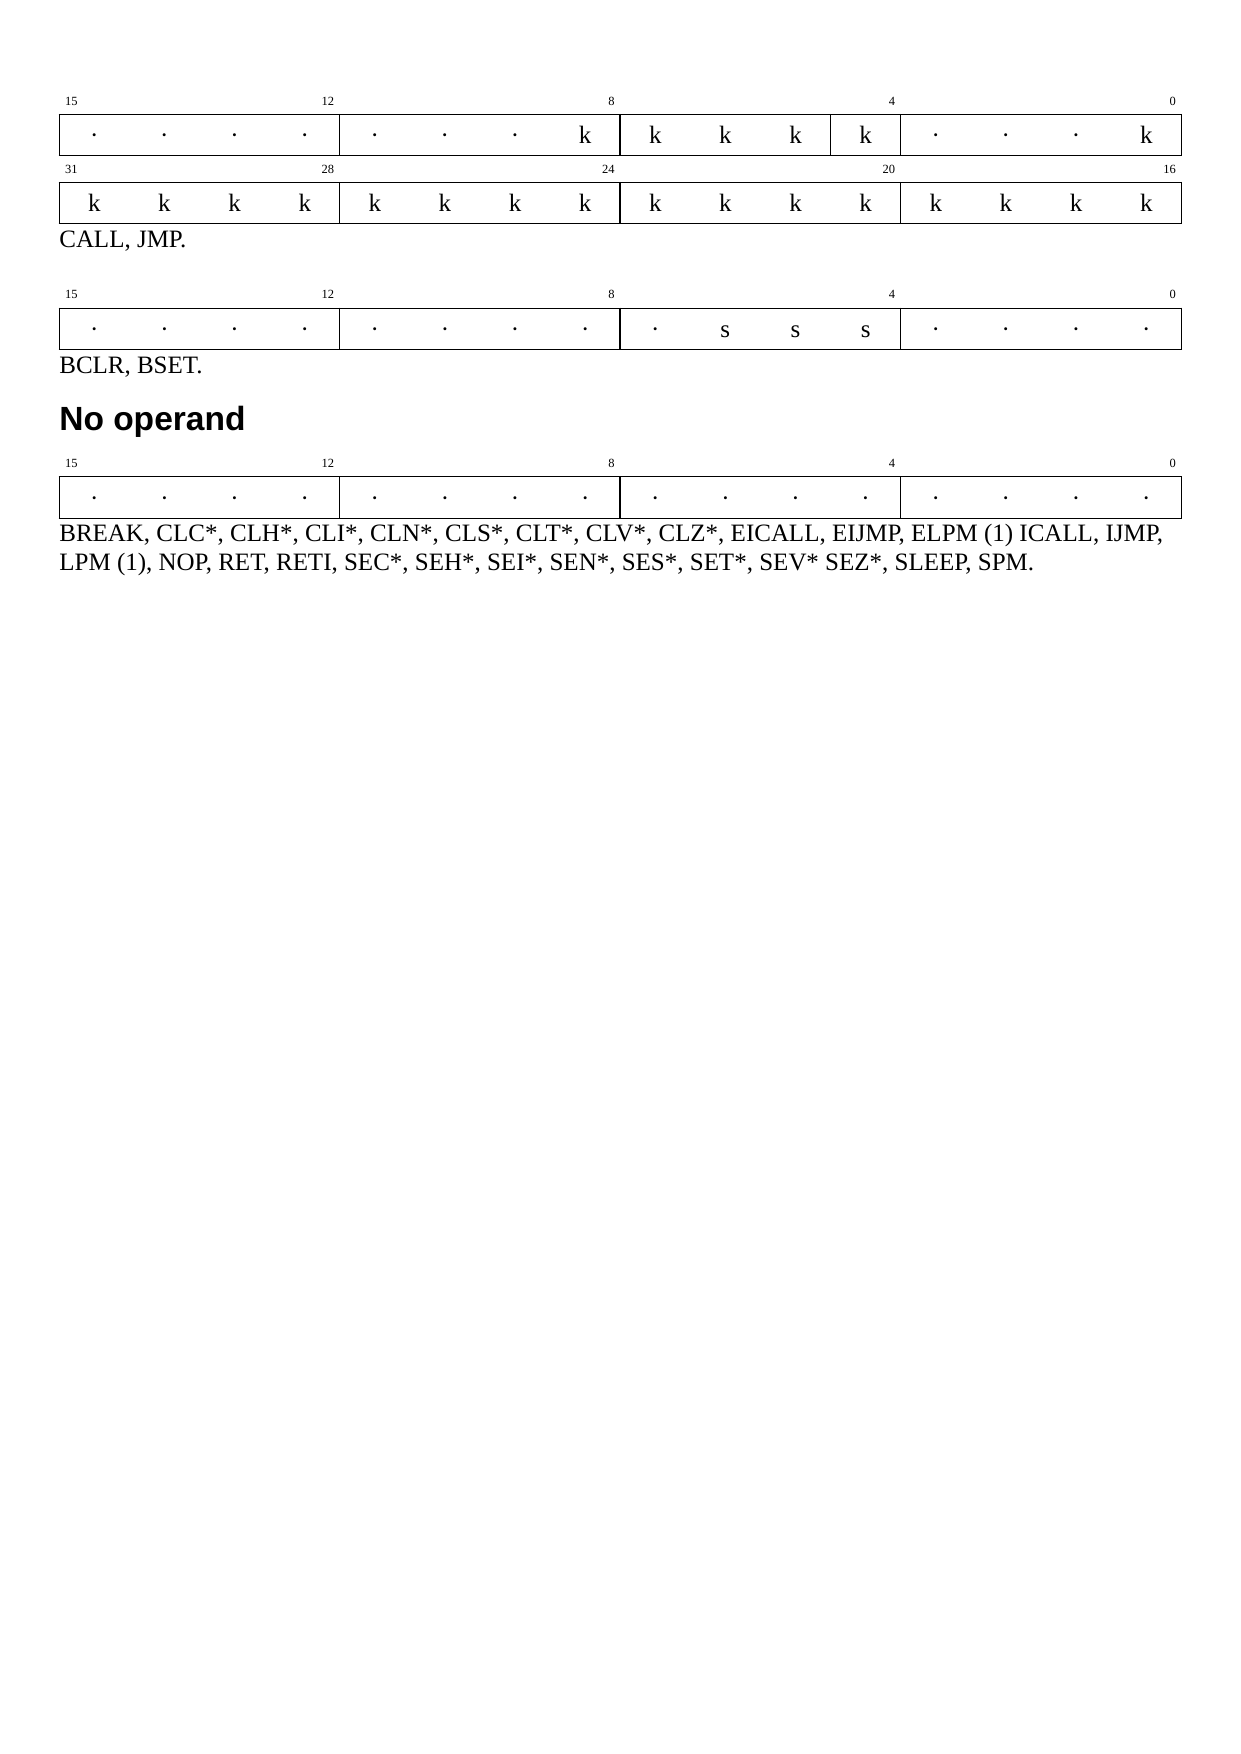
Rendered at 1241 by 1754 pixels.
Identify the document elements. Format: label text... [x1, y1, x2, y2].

table_header [1041, 88, 1111, 114]
table_header 8 [550, 450, 620, 476]
table_header [620, 282, 690, 307]
table_cell k [60, 183, 129, 223]
table_header [199, 450, 269, 476]
table_header 0 [1111, 88, 1181, 114]
table_header [480, 88, 550, 114]
table_cell k [199, 183, 269, 223]
text BCLR, BSET. [59, 350, 1181, 378]
table_cell [480, 156, 550, 182]
table_cell k [690, 115, 760, 155]
text CALL, JMP. [59, 224, 1181, 253]
table_header [129, 88, 199, 114]
table_header [340, 88, 409, 114]
table_cell · [340, 477, 409, 517]
table_cell · [199, 309, 269, 349]
table_cell k [621, 183, 690, 223]
table_cell · [340, 115, 409, 155]
table_cell · [901, 309, 971, 349]
table_cell k [621, 115, 690, 155]
table_cell · [199, 477, 269, 517]
table_cell k [830, 183, 900, 223]
table_cell · [129, 477, 199, 517]
table_header 12 [269, 450, 339, 476]
table_header [410, 88, 480, 114]
table_header 8 [550, 88, 620, 114]
table_cell · [60, 309, 129, 349]
table_cell · [690, 477, 760, 517]
table_cell k [1111, 115, 1181, 155]
table_header [620, 450, 690, 476]
table_header [340, 450, 409, 476]
table_cell · [60, 115, 129, 155]
table_header [129, 282, 199, 307]
table_cell [129, 156, 199, 182]
table_cell · [760, 477, 830, 517]
table_cell k [1041, 183, 1111, 223]
table_cell [900, 156, 971, 182]
table_cell · [621, 477, 690, 517]
table_cell k [410, 183, 480, 223]
table_cell · [129, 309, 199, 349]
table_cell k [550, 183, 619, 223]
table_cell k [690, 183, 760, 223]
table_cell · [550, 309, 619, 349]
table_cell · [480, 477, 550, 517]
table_header [1041, 282, 1111, 307]
table_cell [760, 156, 830, 182]
table_cell k [1111, 183, 1181, 223]
table_cell · [1041, 477, 1111, 517]
table_cell 28 [269, 156, 339, 182]
table_header [1041, 450, 1111, 476]
table_header 4 [830, 88, 900, 114]
table_header 0 [1111, 282, 1181, 307]
table_cell · [410, 309, 480, 349]
table_cell 24 [550, 156, 620, 182]
table_cell s [760, 309, 830, 349]
table_header 8 [550, 282, 620, 307]
table_cell k [269, 183, 339, 223]
table_header [760, 450, 830, 476]
table_cell [199, 156, 269, 182]
table_header [971, 282, 1041, 307]
table_cell · [480, 309, 550, 349]
table_cell k [831, 115, 900, 155]
table_header [129, 450, 199, 476]
table_cell k [340, 183, 409, 223]
table_cell k [480, 183, 550, 223]
table_cell · [830, 477, 900, 517]
text BREAK, CLC*, CLH*, CLI*, CLN*, CLS*, CLT*, CLV*, CLZ*, EICALL, EIJMP, ELPM (1) ICALL, IJMP, LPM (1), NOP, RET, RETI, SEC*, SEH*, SEI*, SEN*, SES*, SET*, SEV* SEZ*, SLEEP, SPM. [59, 519, 1181, 576]
table_header [900, 282, 971, 307]
table_cell · [410, 477, 480, 517]
table_cell k [760, 183, 830, 223]
table_cell 20 [830, 156, 900, 182]
table_cell k [129, 183, 199, 223]
table_header [760, 88, 830, 114]
table_cell · [199, 115, 269, 155]
table_cell k [901, 183, 971, 223]
table_cell · [269, 115, 339, 155]
table_cell [690, 156, 760, 182]
table_cell [971, 156, 1041, 182]
table_cell · [340, 309, 409, 349]
table_header [971, 88, 1041, 114]
table_header [480, 450, 550, 476]
table_cell [1041, 156, 1111, 182]
table_cell [340, 156, 409, 182]
table_header 12 [269, 282, 339, 307]
table_header [410, 282, 480, 307]
table_cell · [269, 309, 339, 349]
table_header [199, 282, 269, 307]
table_header [760, 282, 830, 307]
table_header [900, 450, 971, 476]
table_cell s [830, 309, 900, 349]
table_header 15 [59, 88, 129, 114]
table_cell · [901, 477, 971, 517]
table_cell k [971, 183, 1041, 223]
table_header 4 [830, 282, 900, 307]
table_cell · [1111, 309, 1181, 349]
table_cell · [1041, 309, 1111, 349]
table_cell · [480, 115, 550, 155]
table_header 12 [269, 88, 339, 114]
table_header [900, 88, 971, 114]
table_header [971, 450, 1041, 476]
table_cell · [410, 115, 480, 155]
table_header 15 [59, 282, 129, 307]
table_cell 31 [59, 156, 129, 182]
table_cell · [1111, 477, 1181, 517]
table_header [620, 88, 690, 114]
table_cell · [621, 309, 690, 349]
table_cell 16 [1111, 156, 1181, 182]
table_header [410, 450, 480, 476]
table_cell k [760, 115, 830, 155]
table_cell · [550, 477, 619, 517]
table_cell s [690, 309, 760, 349]
table_cell · [269, 477, 339, 517]
table_header [690, 282, 760, 307]
table_cell · [129, 115, 199, 155]
table_cell [410, 156, 480, 182]
table_header 15 [59, 450, 129, 476]
table_header [690, 450, 760, 476]
table_header [480, 282, 550, 307]
table_cell · [971, 477, 1041, 517]
table_cell [620, 156, 690, 182]
table_header 4 [830, 450, 900, 476]
table_cell · [60, 477, 129, 517]
table_cell · [901, 115, 971, 155]
table_header [340, 282, 409, 307]
table_cell · [1041, 115, 1111, 155]
table_cell k [550, 115, 619, 155]
table_header [690, 88, 760, 114]
table_header [199, 88, 269, 114]
table_cell · [971, 115, 1041, 155]
table_cell · [971, 309, 1041, 349]
table_header 0 [1111, 450, 1181, 476]
subtitle No operand [59, 399, 1181, 438]
